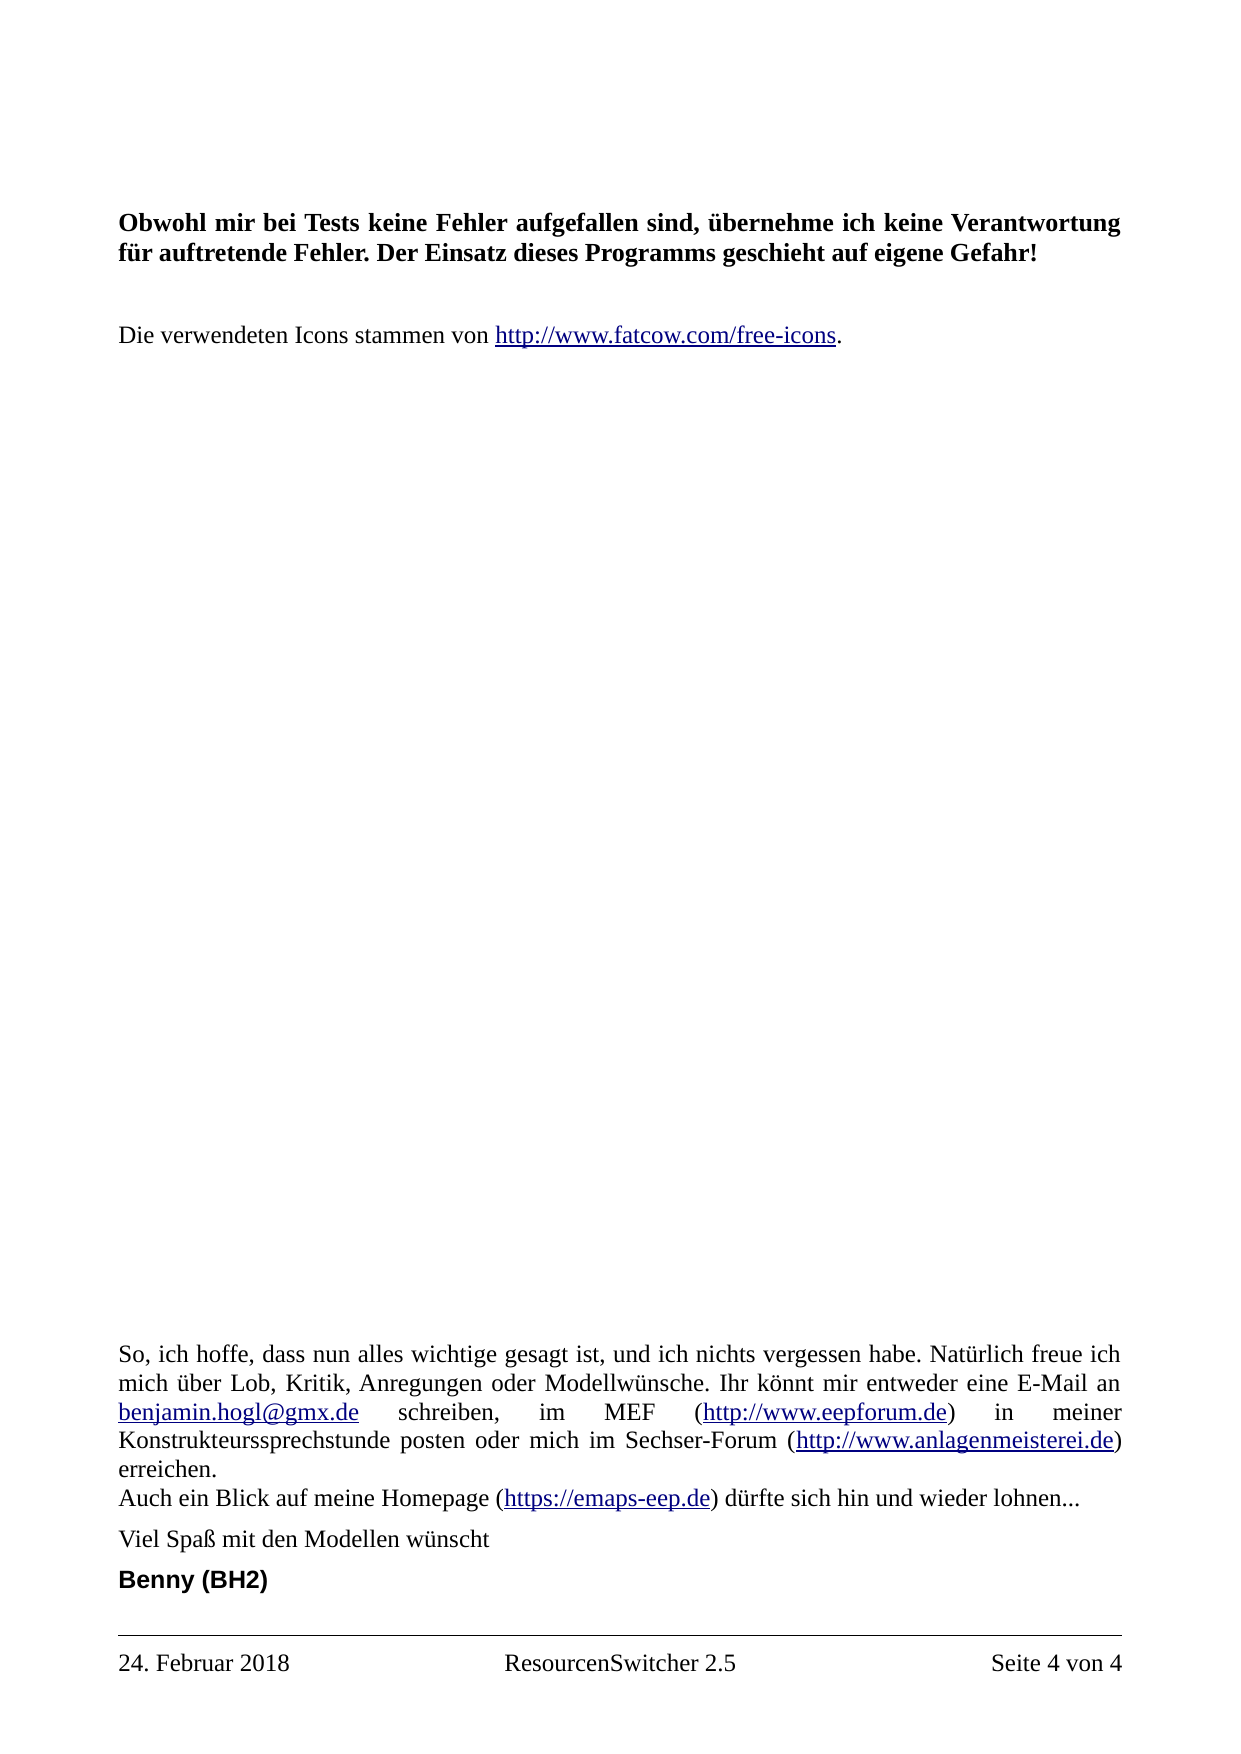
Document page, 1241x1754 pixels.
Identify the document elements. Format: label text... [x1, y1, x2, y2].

text Die verwendeten Icons stammen von http://www.fatcow.com/free-icons. [118, 320, 1122, 349]
text Viel Spaß mit den Modellen wünscht [118, 1524, 1122, 1553]
text Benny (BH2) [118, 1565, 1122, 1594]
text Auch ein Blick auf meine Homepage (https://emaps-eep.de) dürfte sich hin und wieder lohnen... [118, 1483, 1122, 1512]
text So, ich hoffe, dass nun alles wichtige gesagt ist, und ich nichts vergessen habe. Natürlich freue ich mich über Lob, Kritik, Anregungen oder Modellwünsche. Ihr könnt mir entweder eine E-Mail an benjamin.hogl@gmx.de schreiben, im MEF (http://www.eepforum.de) in meiner Konstrukteurssprechstunde posten oder mich im Sechser-Forum (http://www.anlagenmeisterei.de) erreichen. [118, 1339, 1122, 1483]
text Obwohl mir bei Tests keine Fehler aufgefallen sind, übernehme ich keine Verantwortung für auftretende Fehler. Der Einsatz dieses Programms geschieht auf eigene Gefahr! [118, 207, 1122, 267]
